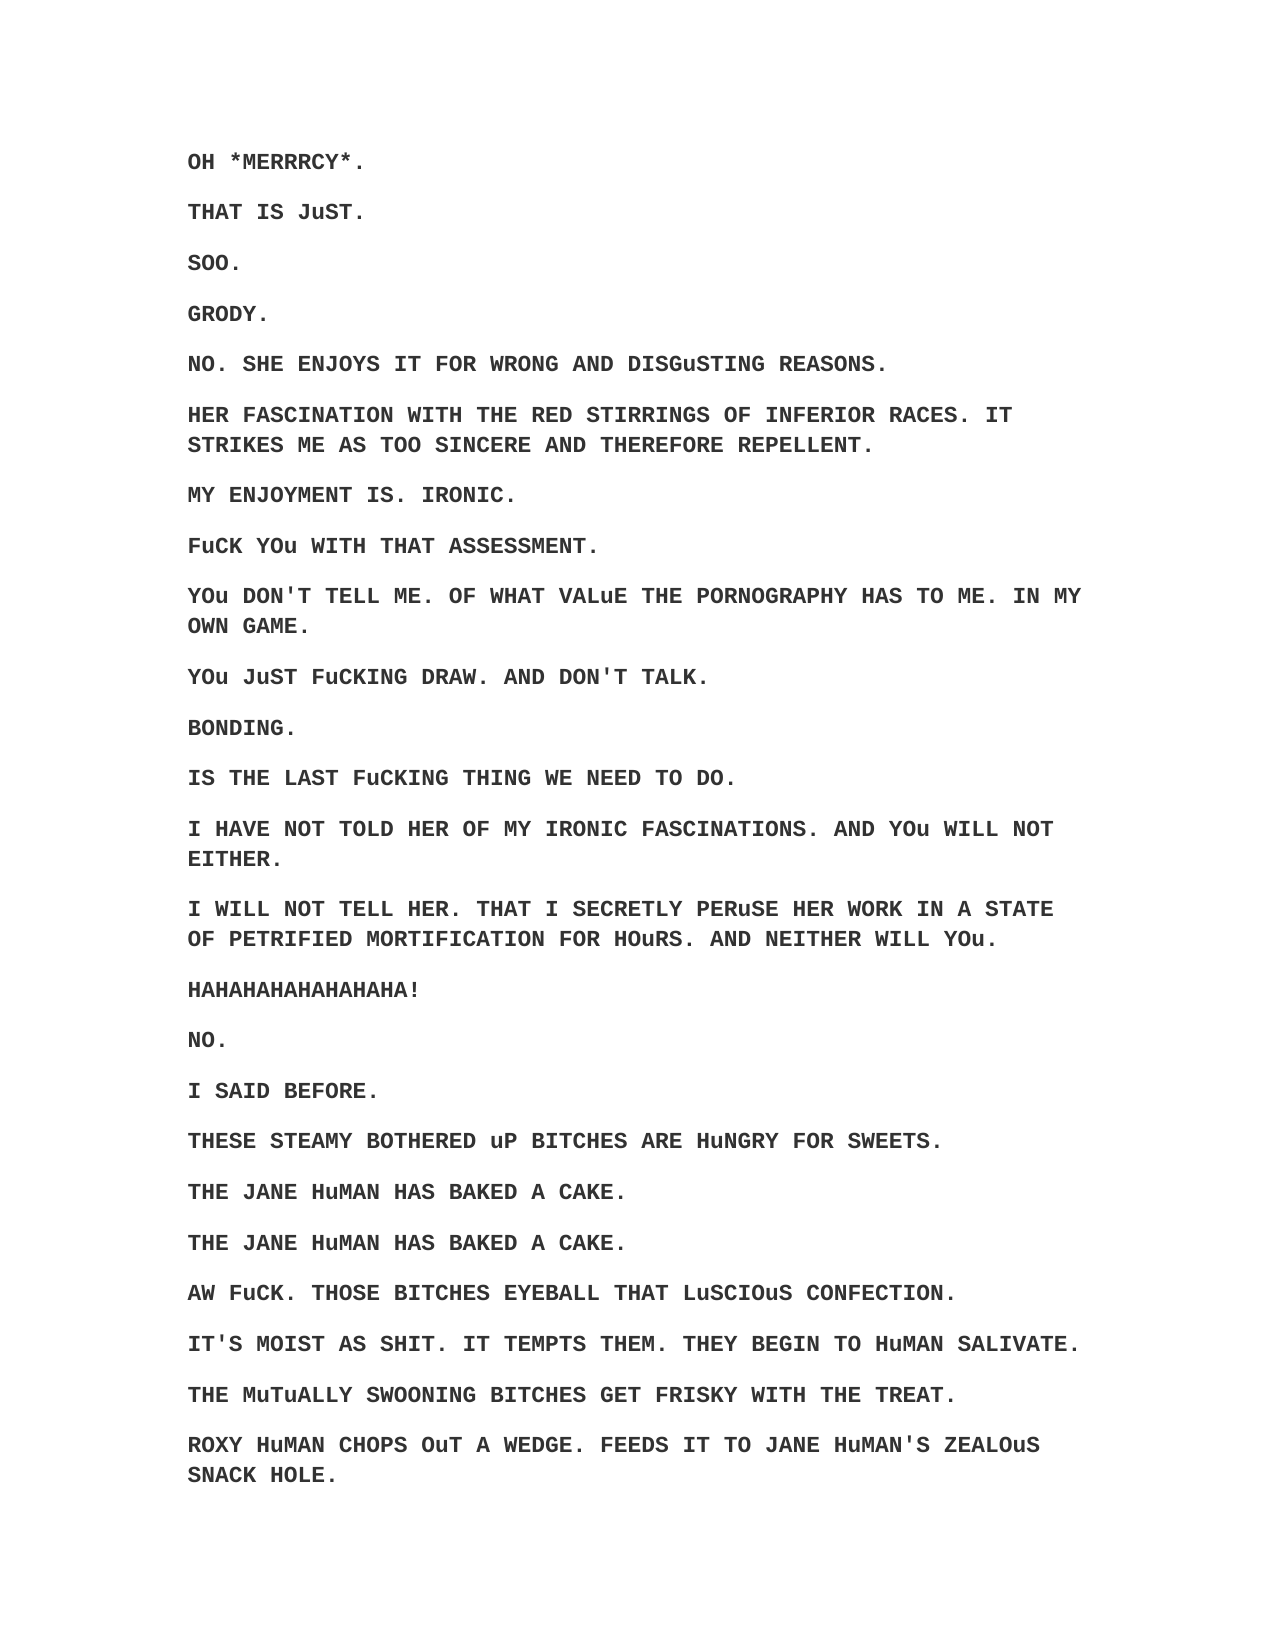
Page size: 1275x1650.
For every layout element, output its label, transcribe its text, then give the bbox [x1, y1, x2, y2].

text I WILL NOT TELL HER. THAT I SECRETLY PERuSE HER WORK IN A STATE OF PETRIFIED MORTIFICATION FOR HOuRS. AND NEITHER WILL YOu. [187, 897, 1087, 953]
text OH *MERRRCY*. [187, 150, 1087, 176]
text MY ENJOYMENT IS. IRONIC. [187, 483, 1087, 509]
text GRODY. [187, 302, 1087, 328]
text THE MuTuALLY SWOONING BITCHES GET FRISKY WITH THE TREAT. [187, 1383, 1087, 1409]
text YOu JuST FuCKING DRAW. AND DON'T TALK. [187, 665, 1087, 691]
text HER FASCINATION WITH THE RED STIRRINGS OF INFERIOR RACES. IT STRIKES ME AS TOO SINCERE AND THEREFORE REPELLENT. [187, 403, 1087, 459]
text THE JANE HuMAN HAS BAKED A CAKE. [187, 1231, 1087, 1257]
text IS THE LAST FuCKING THING WE NEED TO DO. [187, 766, 1087, 792]
text YOu DON'T TELL ME. OF WHAT VALuE THE PORNOGRAPHY HAS TO ME. IN MY OWN GAME. [187, 585, 1087, 641]
text NO. [187, 1028, 1087, 1054]
text NO. SHE ENJOYS IT FOR WRONG AND DISGuSTING REASONS. [187, 352, 1087, 378]
text THAT IS JuST. [187, 201, 1087, 227]
text THESE STEAMY BOTHERED uP BITCHES ARE HuNGRY FOR SWEETS. [187, 1130, 1087, 1156]
text ROXY HuMAN CHOPS OuT A WEDGE. FEEDS IT TO JANE HuMAN'S ZEALOuS SNACK HOLE. [187, 1433, 1087, 1489]
text HAHAHAHAHAHAHAHA! [187, 978, 1087, 1004]
text AW FuCK. THOSE BITCHES EYEBALL THAT LuSCIOuS CONFECTION. [187, 1282, 1087, 1308]
text I HAVE NOT TOLD HER OF MY IRONIC FASCINATIONS. AND YOu WILL NOT EITHER. [187, 817, 1087, 873]
text SOO. [187, 251, 1087, 277]
text THE JANE HuMAN HAS BAKED A CAKE. [187, 1180, 1087, 1206]
text BONDING. [187, 716, 1087, 742]
text IT'S MOIST AS SHIT. IT TEMPTS THEM. THEY BEGIN TO HuMAN SALIVATE. [187, 1332, 1087, 1358]
text I SAID BEFORE. [187, 1079, 1087, 1105]
text FuCK YOu WITH THAT ASSESSMENT. [187, 534, 1087, 560]
